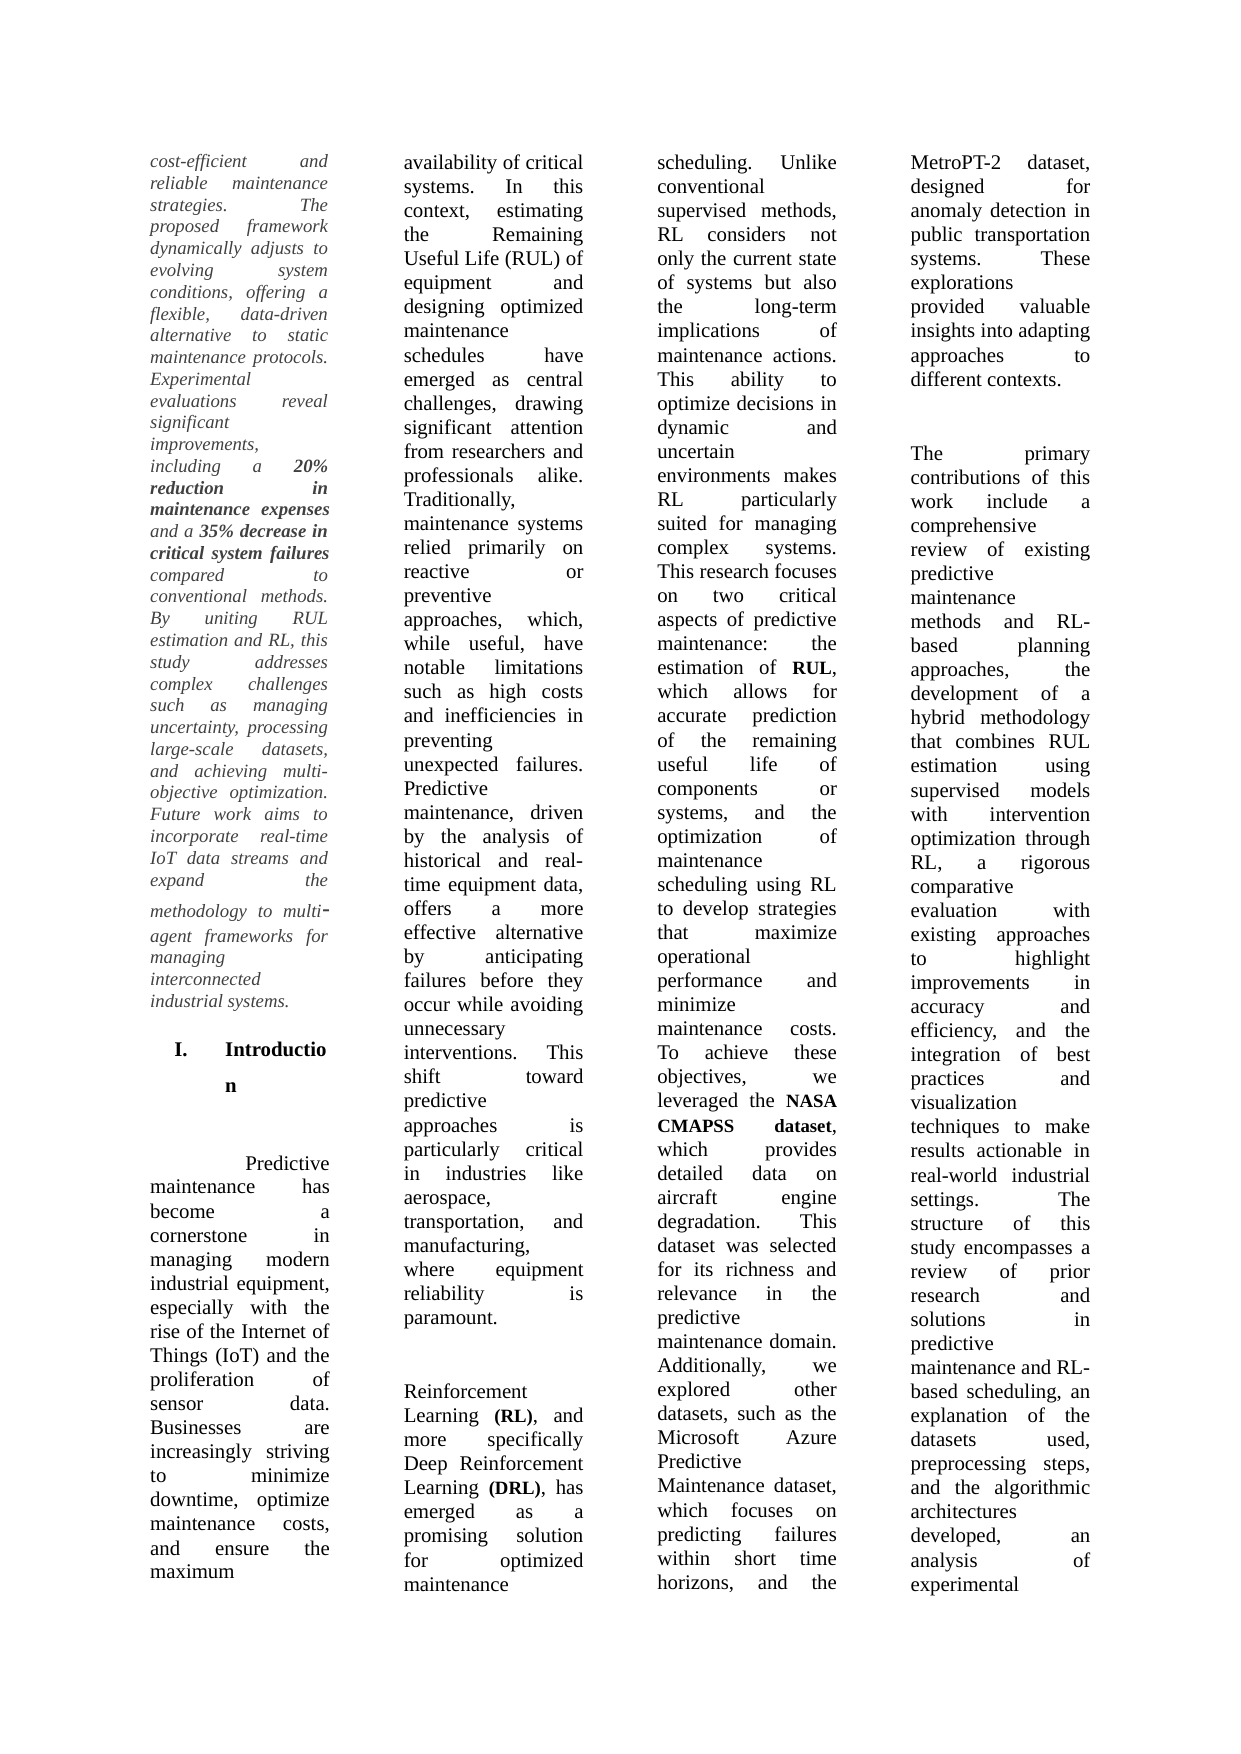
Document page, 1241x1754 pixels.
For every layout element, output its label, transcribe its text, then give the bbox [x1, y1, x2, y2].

text Predictive maintenance has become a cornerstone in managing modern industrial equipment, especially with the rise of the Internet of Things (IoT) and the proliferation of sensor data. Businesses are increasingly striving to minimize downtime, optimize maintenance costs, and ensure the maximum [150, 1150, 330, 1583]
list Introduction [187, 1037, 330, 1097]
text Reinforcement Learning (RL), and more specifically Deep Reinforcement Learning (DRL), has emerged as a promising solution for optimized maintenance [403, 1379, 583, 1596]
text availability of critical systems. In this context, estimating the Remaining Useful Life (RUL) of equipment and designing optimized maintenance schedules have emerged as central challenges, drawing significant attention from researchers and professionals alike. Traditionally, maintenance systems relied primarily on reactive or preventive approaches, which, while useful, have notable limitations such as high costs and inefficiencies in preventing unexpected failures. Predictive maintenance, driven by the analysis of historical and real-time equipment data, offers a more effective alternative by anticipating failures before they occur while avoiding unnecessary interventions. This shift toward predictive approaches is particularly critical in industries like aerospace, transportation, and manufacturing, where equipment reliability is paramount. [403, 150, 583, 1329]
text cost-efficient and reliable maintenance strategies. The proposed framework dynamically adjusts to evolving system conditions, offering a flexible, data-driven alternative to static maintenance protocols. Experimental evaluations reveal significant improvements, including a 20% reduction in maintenance expenses and a 35% decrease in critical system failures compared to conventional methods. By uniting RUL estimation and RL, this study addresses complex challenges such as managing uncertainty, processing large-scale datasets, and achieving multi-objective optimization. Future work aims to incorporate real-time IoT data streams and expand the methodology to multi-agent frameworks for managing interconnected industrial systems. [150, 150, 330, 1011]
text The primary contributions of this work include a comprehensive review of existing predictive maintenance methods and RL-based planning approaches, the development of a hybrid methodology that combines RUL estimation using supervised models with intervention optimization through RL, a rigorous comparative evaluation with existing approaches to highlight improvements in accuracy and efficiency, and the integration of best practices and visualization techniques to make results actionable in real-world industrial settings. The structure of this study encompasses a review of prior research and solutions in predictive maintenance and RL-based scheduling, an explanation of the datasets used, preprocessing steps, and the algorithmic architectures developed, an analysis of experimental [910, 441, 1090, 1596]
text MetroPT-2 dataset, designed for anomaly detection in public transportation systems. These explorations provided valuable insights into adapting approaches to different contexts. [910, 150, 1090, 391]
text scheduling. Unlike conventional supervised methods, RL considers not only the current state of systems but also the long-term implications of maintenance actions. This ability to optimize decisions in dynamic and uncertain environments makes RL particularly suited for managing complex systems. This research focuses on two critical aspects of predictive maintenance: the estimation of RUL, which allows for accurate prediction of the remaining useful life of components or systems, and the optimization of maintenance scheduling using RL to develop strategies that maximize operational performance and minimize maintenance costs. To achieve these objectives, we leveraged the NASA CMAPSS dataset, which provides detailed data on aircraft engine degradation. This dataset was selected for its richness and relevance in the predictive maintenance domain. Additionally, we explored other datasets, such as the Microsoft Azure Predictive Maintenance dataset, which focuses on predicting failures within short time horizons, and the [657, 150, 837, 1594]
